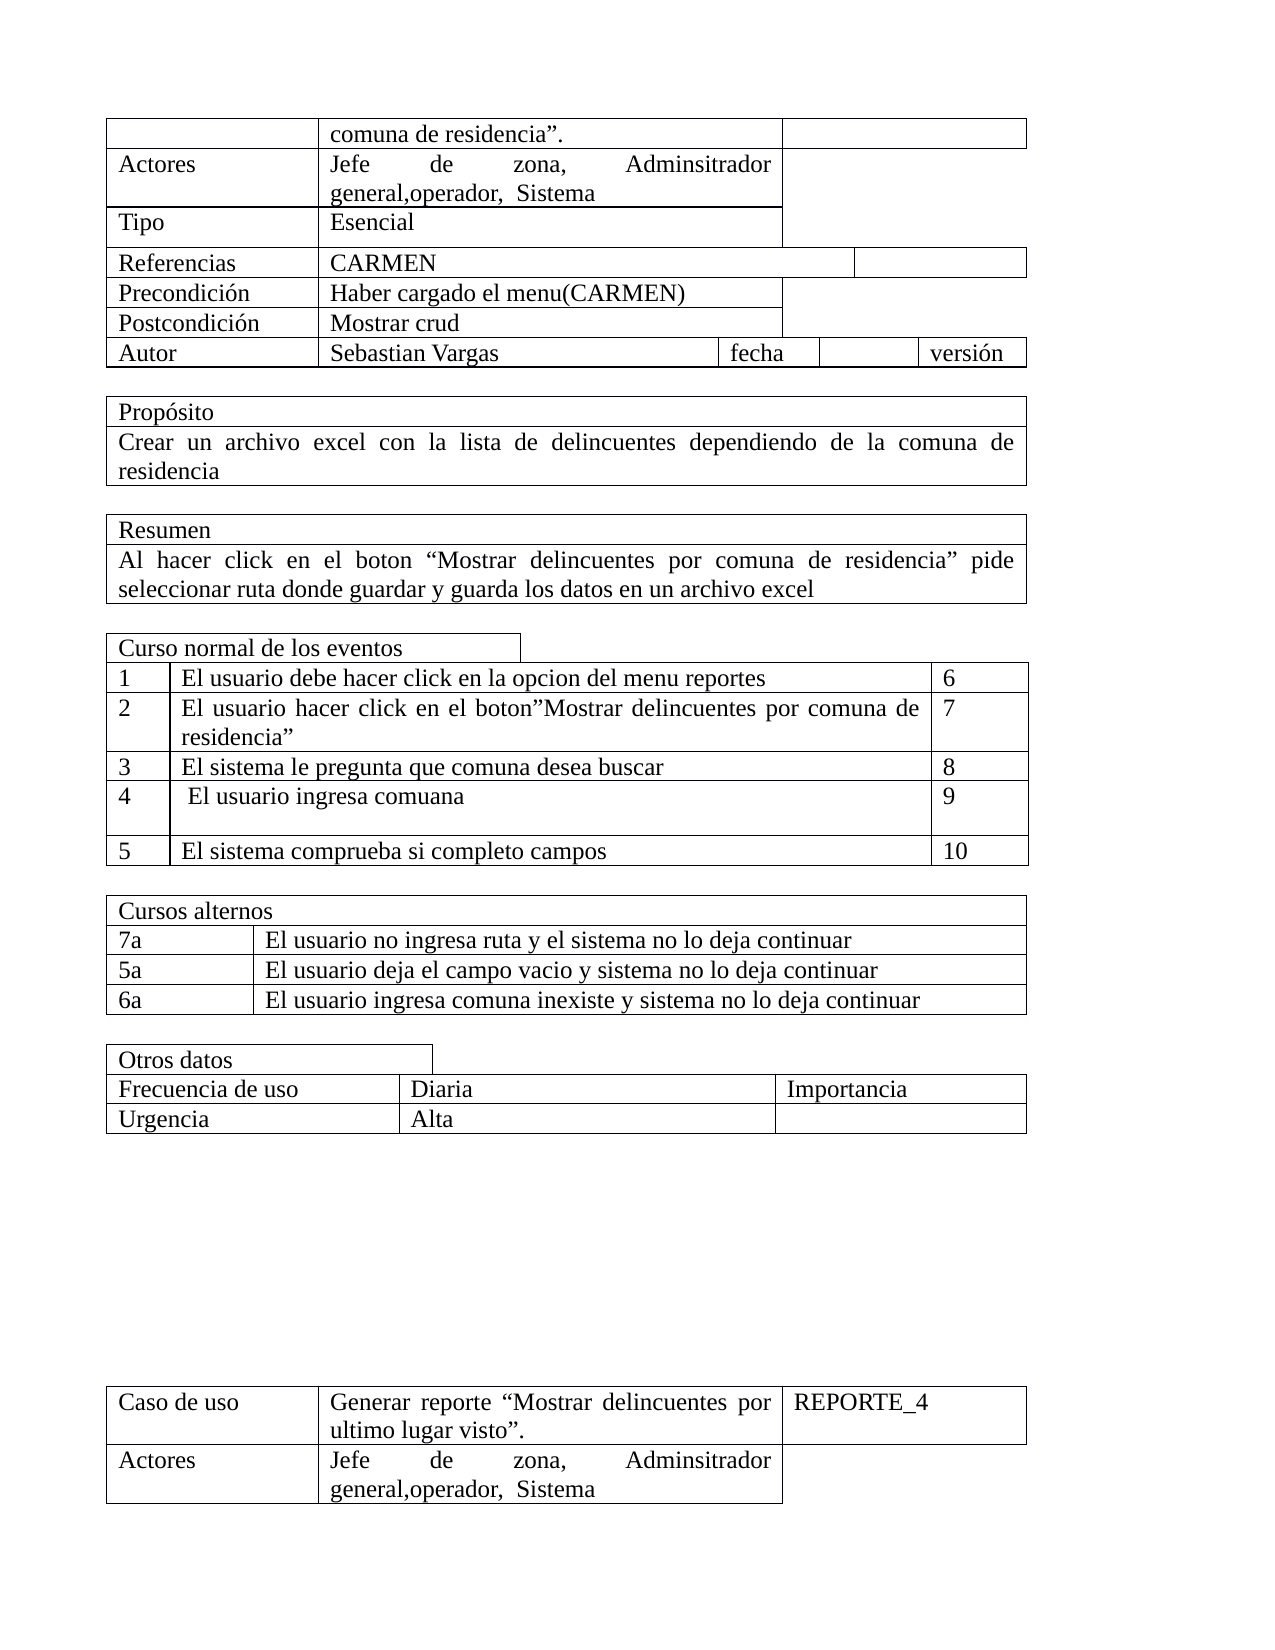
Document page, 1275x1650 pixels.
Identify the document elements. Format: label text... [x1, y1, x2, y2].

table_cell 6a [107, 985, 253, 1014]
table_cell El usuario ingresa comuna inexiste y sistema no lo deja continuar [254, 985, 1026, 1014]
table_header Generar reporte “Mostrar delincuentes por ultimo lugar visto”. [319, 1387, 782, 1444]
table_cell Importancia [776, 1075, 1026, 1103]
table_cell Alta [400, 1104, 775, 1133]
table_cell 2 [107, 693, 169, 751]
table_cell Crear un archivo excel con la lista de delincuentes dependiendo de la comuna de residencia [107, 427, 1026, 484]
table_cell [855, 248, 1026, 277]
table_cell Urgencia [107, 1104, 399, 1133]
table_cell El sistema comprueba si completo campos [171, 836, 931, 865]
table_cell Autor [107, 338, 318, 366]
table_header Propósito [107, 397, 1026, 426]
table_cell [820, 338, 918, 366]
table_cell 4 [107, 781, 169, 835]
table_cell El usuario deja el campo vacio y sistema no lo deja continuar [254, 955, 1026, 984]
table_cell El usuario ingresa comuana [171, 781, 931, 835]
table_header Caso de uso [107, 1387, 318, 1444]
table_cell Sebastian Vargas [319, 338, 718, 366]
table_cell 9 [932, 781, 1028, 835]
table_cell El usuario hacer click en el boton”Mostrar delincuentes por comuna de residencia” [171, 693, 931, 751]
table_cell 5 [107, 836, 169, 865]
table_cell Al hacer click en el boton “Mostrar delincuentes por comuna de residencia” pide seleccionar ruta donde guardar y guarda los datos en un archivo excel [107, 545, 1026, 603]
table_header comuna de residencia”. [319, 119, 782, 148]
table_cell Jefe de zona, Adminsitrador general,operador, Sistema [319, 1445, 782, 1503]
table_cell 1 [107, 663, 169, 692]
table_cell Jefe de zona, Adminsitrador general,operador, Sistema [319, 149, 782, 206]
table_header Otros datos [107, 1045, 432, 1073]
table_cell Frecuencia de uso [107, 1075, 399, 1103]
table_header Curso normal de los eventos [107, 634, 520, 662]
table_cell Precondición [107, 278, 318, 307]
table_cell Referencias [107, 248, 318, 277]
table_cell El sistema le pregunta que comuna desea buscar [171, 752, 931, 780]
table_header [783, 119, 1026, 148]
table_cell Actores [107, 149, 318, 206]
table_cell 10 [932, 836, 1028, 865]
table_cell Mostrar crud [319, 308, 782, 337]
table_cell fecha [719, 338, 819, 366]
table_cell Actores [107, 1445, 318, 1503]
table_cell 5a [107, 955, 253, 984]
table_cell Diaria [400, 1075, 775, 1103]
table_cell [776, 1104, 1026, 1133]
table_cell 7a [107, 926, 253, 954]
table_cell El usuario debe hacer click en la opcion del menu reportes [171, 663, 931, 692]
table_cell 7 [932, 693, 1028, 751]
table_header Cursos alternos [107, 896, 1026, 924]
table_cell 3 [107, 752, 169, 780]
table_cell 6 [932, 663, 1028, 692]
table_cell Esencial [319, 208, 782, 247]
table_cell versión [919, 338, 1026, 366]
table_cell Tipo [107, 208, 318, 247]
table_cell 8 [932, 752, 1028, 780]
table_header Resumen [107, 515, 1026, 544]
table_cell CARMEN [319, 248, 854, 277]
table_header REPORTE_4 [783, 1387, 1026, 1444]
table_header [107, 119, 318, 148]
table_cell Haber cargado el menu(CARMEN) [319, 278, 782, 307]
table_cell Postcondición [107, 308, 318, 337]
table_cell El usuario no ingresa ruta y el sistema no lo deja continuar [254, 926, 1026, 954]
